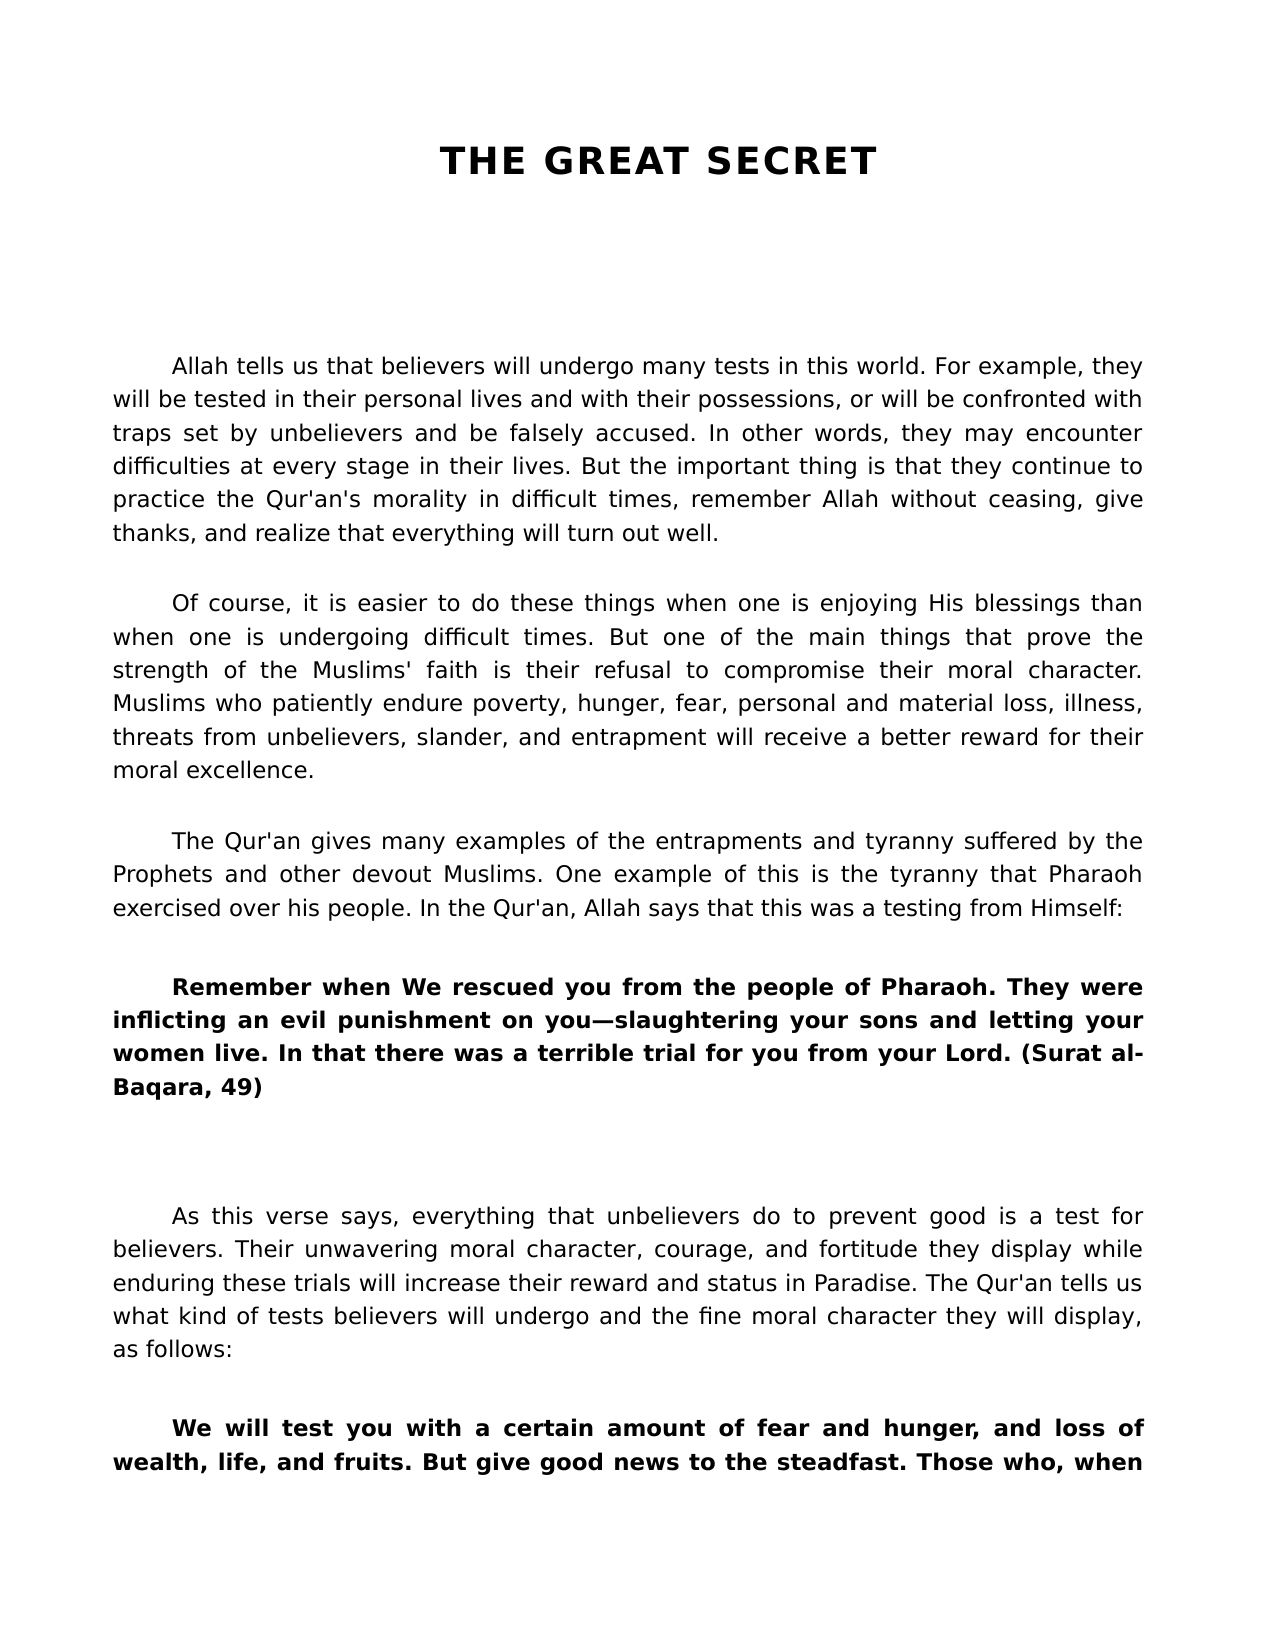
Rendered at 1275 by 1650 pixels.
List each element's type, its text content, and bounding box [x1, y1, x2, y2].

text Of course, it is easier to do these things when one is enjoying His blessings than when one is undergoing difficult times. But one of the main things that prove the strength of the Muslims' faith is their refusal to compromise their moral character. Muslims who patiently endure poverty, hunger, fear, personal and material loss, illness, threats from unbelievers, slander, and entrapment will receive a better reward for their moral excellence. [112, 585, 1145, 785]
text We will test you with a certain amount of fear and hunger, and loss of wealth, life, and fruits. But give good news to the steadfast. Those who, when [112, 1410, 1145, 1477]
text Remember when We rescued you from the people of Pharaoh. They were inflicting an evil punishment on you—slaughtering your sons and letting your women live. In that there was a terrible trial for you from your Lord. (Surat al-Baqara, 49) [112, 968, 1145, 1102]
text THE GREAT SECRET [112, 148, 1145, 181]
text Allah tells us that believers will undergo many tests in this world. For example, they will be tested in their personal lives and with their possessions, or will be confronted with traps set by unbelievers and be falsely accused. In other words, they may encounter difficulties at every stage in their lives. But the important thing is that they continue to practice the Qur'an's morality in difficult times, remember Allah without ceasing, give thanks, and realize that everything will turn out well. [112, 348, 1145, 548]
text The Qur'an gives many examples of the entrapments and tyranny suffered by the Prophets and other devout Muslims. One example of this is the tyranny that Pharaoh exercised over his people. In the Qur'an, Allah says that this was a testing from Himself: [112, 823, 1145, 923]
text As this verse says, everything that unbelievers do to prevent good is a test for believers. Their unwavering moral character, courage, and fortitude they display while enduring these trials will increase their reward and status in Paradise. The Qur'an tells us what kind of tests believers will undergo and the fine moral character they will display, as follows: [112, 1198, 1145, 1364]
